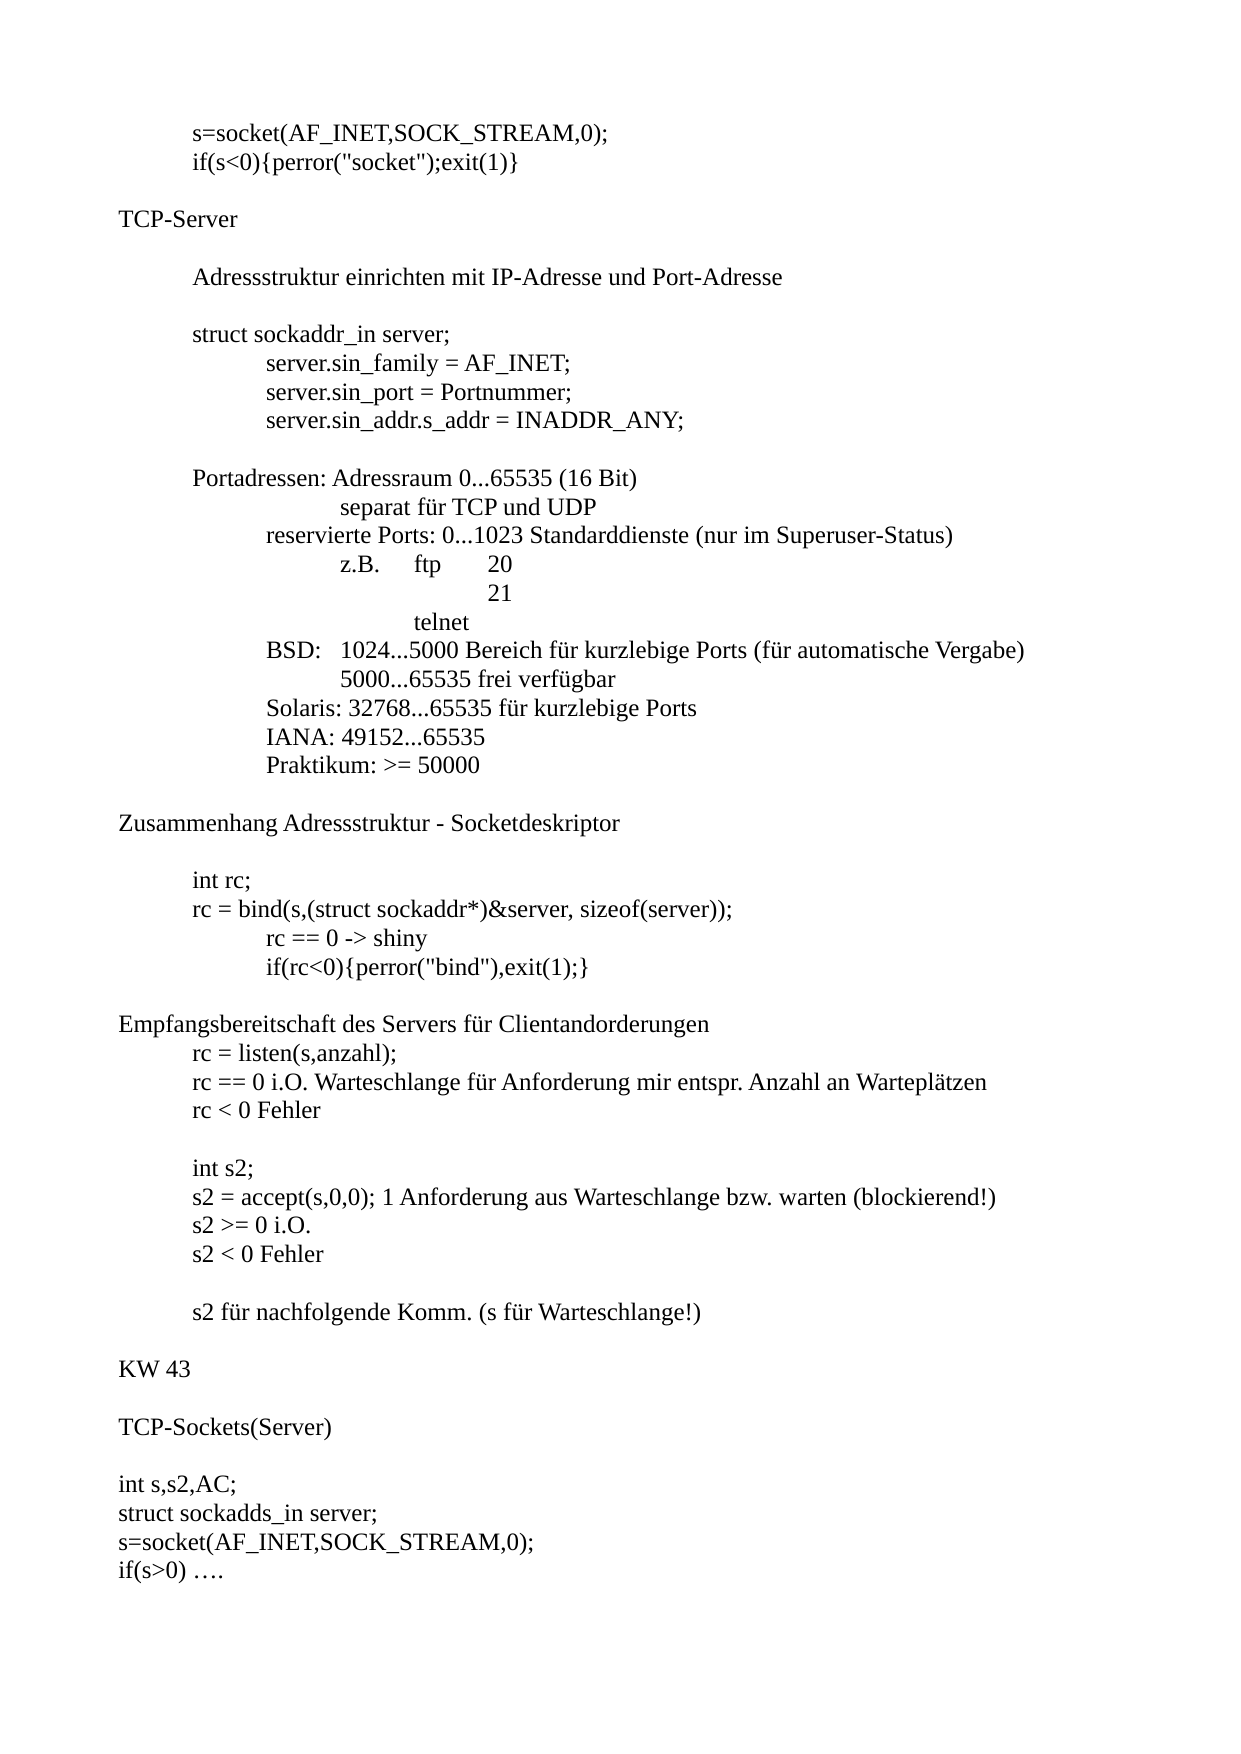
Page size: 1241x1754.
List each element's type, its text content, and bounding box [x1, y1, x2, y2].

text Empfangsbereitschaft des Servers für Clientandorderungen [118, 1009, 1122, 1038]
text s2 >= 0 i.O. [118, 1211, 1122, 1239]
text s=socket(AF_INET,SOCK_STREAM,0); [118, 1527, 1122, 1556]
text s=socket(AF_INET,SOCK_STREAM,0); [118, 118, 1122, 147]
text Solaris: 32768...65535 für kurzlebige Ports [118, 693, 1122, 722]
text TCP-Sockets(Server) [118, 1412, 1122, 1441]
text Adressstruktur einrichten mit IP-Adresse und Port-Adresse [118, 262, 1122, 291]
text 21 [118, 578, 1122, 607]
text rc = listen(s,anzahl); [118, 1038, 1122, 1067]
text struct sockadds_in server; [118, 1498, 1122, 1527]
text if(s>0) …. [118, 1556, 1122, 1584]
text int s2; [118, 1153, 1122, 1182]
text Praktikum: >= 50000 [118, 751, 1122, 779]
text rc == 0 -> shiny [118, 923, 1122, 952]
text s2 < 0 Fehler [118, 1239, 1122, 1268]
text s2 für nachfolgende Komm. (s für Warteschlange!) [118, 1297, 1122, 1326]
text separat für TCP und UDP [118, 492, 1122, 521]
text rc = bind(s,(struct sockaddr*)&server, sizeof(server)); [118, 894, 1122, 923]
text KW 43 [118, 1354, 1122, 1383]
text rc < 0 Fehler [118, 1096, 1122, 1124]
text server.sin_family = AF_INET; [118, 348, 1122, 377]
text int rc; [118, 866, 1122, 894]
text BSD: 1024...5000 Bereich für kurzlebige Ports (für automatische Vergabe) [118, 636, 1122, 664]
text Portadressen: Adressraum 0...65535 (16 Bit) [118, 463, 1122, 492]
text 5000...65535 frei verfügbar [118, 664, 1122, 693]
text reservierte Ports: 0...1023 Standarddienste (nur im Superuser-Status) [118, 521, 1122, 549]
text telnet [118, 607, 1122, 636]
text int s,s2,AC; [118, 1469, 1122, 1498]
text struct sockaddr_in server; [118, 319, 1122, 348]
text z.B. ftp 20 [118, 549, 1122, 578]
text s2 = accept(s,0,0); 1 Anforderung aus Warteschlange bzw. warten (blockierend!) [118, 1182, 1122, 1211]
text if(rc<0){perror("bind"),exit(1);} [118, 952, 1122, 981]
text server.sin_port = Portnummer; [118, 377, 1122, 406]
text Zusammenhang Adressstruktur - Socketdeskriptor [118, 808, 1122, 837]
text if(s<0){perror("socket");exit(1)} [118, 147, 1122, 176]
text IANA: 49152...65535 [118, 722, 1122, 751]
text server.sin_addr.s_addr = INADDR_ANY; [118, 406, 1122, 434]
text rc == 0 i.O. Warteschlange für Anforderung mir entspr. Anzahl an Warteplätzen [118, 1067, 1122, 1096]
text TCP-Server [118, 204, 1122, 233]
